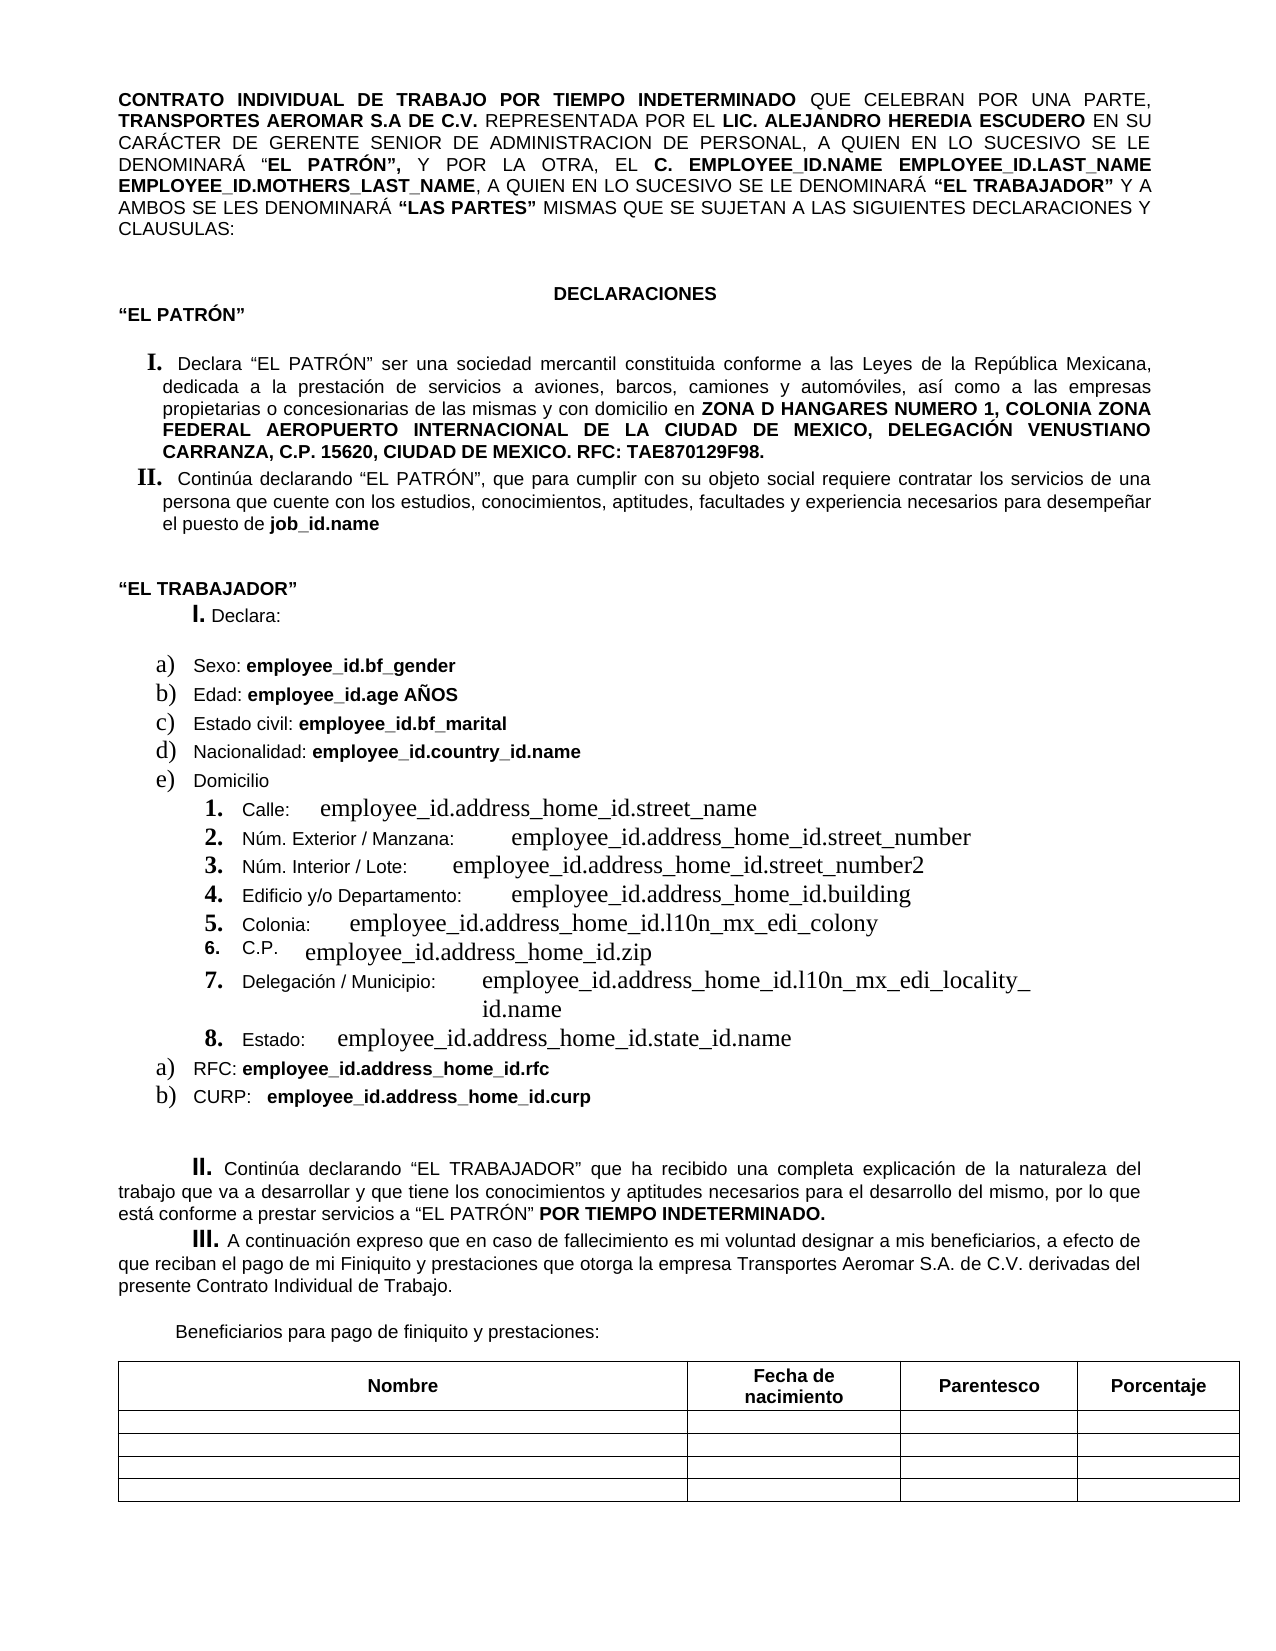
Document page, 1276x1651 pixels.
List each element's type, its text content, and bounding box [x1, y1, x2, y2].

table_header Calle: [193, 793, 308, 822]
list CURP: employee_id.address_home_id.curp [156, 1081, 1152, 1109]
text II. Continúa declarando “EL TRABAJADOR” que ha recibido una completa explicación de la naturaleza del trabajo que va a desarrollar y que tiene los conocimientos y aptitudes necesarios para el desarrollo del mismo, por lo que está conforme a prestar servicios a “EL PATRÓN” POR TIEMPO INDETERMINADO. [118, 1152, 1141, 1224]
list Continúa declarando “EL PATRÓN”, que para cumplir con su objeto social requiere contratar los servicios de una persona que cuente con los estudios, conocimientos, aptitudes, facultades y experiencia necesarios para desempeñar el puesto de job_id.name [162, 462, 1152, 534]
table_cell employee_id.address_home_id.street_number2 [441, 851, 1045, 879]
text I. Declara: [118, 599, 1152, 628]
list Edad: employee_id.age AÑOS [156, 678, 1152, 707]
table_header Fecha de nacimiento [688, 1362, 900, 1410]
table_cell [901, 1434, 1077, 1456]
table_cell [1078, 1411, 1239, 1433]
table_cell [119, 1434, 687, 1456]
table_cell [901, 1457, 1077, 1478]
text CONTRATO INDIVIDUAL DE TRABAJO POR TIEMPO INDETERMINADO QUE CELEBRAN POR UNA PARTE, TRANSPORTES AEROMAR S.A DE C.V. REPRESENTADA POR EL LIC. ALEJANDRO HEREDIA ESCUDERO EN SU CARÁCTER DE GERENTE SENIOR DE ADMINISTRACION DE PERSONAL, A QUIEN EN LO SUCESIVO SE LE DENOMINARÁ “EL PATRÓN”, Y POR LA OTRA, EL C. employee_id.name employee_id.last_name employee_id.mothers_last_name, A QUIEN EN LO SUCESIVO SE LE DENOMINARÁ “EL TRABAJADOR” Y A AMBOS SE LES DENOMINARÁ “LAS PARTES” MISMAS QUE SE SUJETAN A LAS SIGUIENTES DECLARACIONES Y CLAUSULAS: [118, 89, 1152, 239]
table_cell employee_id.address_home_id.zip [294, 937, 1045, 966]
list RFC: employee_id.address_home_id.rfc [156, 1052, 1152, 1081]
table_cell employee_id.address_home_id.building [500, 879, 1045, 908]
list Estado civil: employee_id.bf_marital [156, 707, 1152, 736]
table_header Parentesco [901, 1362, 1077, 1410]
subtitle Beneficiarios para pago de finiquito y prestaciones: [118, 1321, 1152, 1343]
table_cell [688, 1479, 900, 1501]
table_cell [688, 1434, 900, 1456]
text DECLARACIONES [118, 283, 1152, 304]
text “EL TRABAJADOR” [118, 577, 1152, 599]
text III. A continuación expreso que en caso de fallecimiento es mi voluntad designar a mis beneficiarios, a efecto de que reciban el pago de mi Finiquito y prestaciones que otorga la empresa Transportes Aeromar S.A. de C.V. derivadas del presente Contrato Individual de Trabajo. [118, 1224, 1141, 1296]
table_cell employee_id.address_home_id.state_id.name [326, 1023, 1045, 1052]
table_cell [119, 1479, 687, 1501]
table_cell Colonia: [193, 908, 338, 937]
table_header Nombre [119, 1362, 687, 1410]
table_cell employee_id.address_home_id.l10n_mx_edi_locality_id.name [471, 966, 1045, 1023]
table_cell [119, 1411, 687, 1433]
table_cell [901, 1411, 1077, 1433]
table_cell employee_id.address_home_id.street_number [500, 822, 1045, 851]
table_header Porcentaje [1078, 1362, 1239, 1410]
table_cell Edificio y/o Departamento: [193, 879, 500, 908]
table_cell [688, 1411, 900, 1433]
text “EL PATRÓN” [118, 304, 1152, 326]
list Sexo: employee_id.bf_gender [156, 649, 1152, 678]
table_cell Delegación / Municipio: [193, 966, 471, 1023]
table_cell Núm. Interior / Lote: [193, 851, 441, 879]
list Domicilio [156, 764, 1152, 793]
table_cell [1078, 1434, 1239, 1456]
table_cell [901, 1479, 1077, 1501]
table_cell [1078, 1479, 1239, 1501]
table_cell [688, 1457, 900, 1478]
table_cell Núm. Exterior / Manzana: [193, 822, 500, 851]
table_header employee_id.address_home_id.street_name [309, 793, 1045, 822]
table_cell [119, 1457, 687, 1478]
table_cell C.P. [193, 937, 294, 966]
table_cell employee_id.address_home_id.l10n_mx_edi_colony [338, 908, 1045, 937]
list Nacionalidad: employee_id.country_id.name [156, 736, 1152, 764]
table_cell Estado: [193, 1023, 326, 1052]
list Declara “EL PATRÓN” ser una sociedad mercantil constituida conforme a las Leyes de la República Mexicana, dedicada a la prestación de servicios a aviones, barcos, camiones y automóviles, así como a las empresas propietarias o concesionarias de las mismas y con domicilio en ZONA D HANGARES NUMERO 1, COLONIA ZONA FEDERAL AEROPUERTO INTERNACIONAL DE LA CIUDAD DE MEXICO, DELEGACIÓN VENUSTIANO CARRANZA, C.P. 15620, CIUDAD DE MEXICO. RFC: TAE870129F98. [162, 347, 1152, 462]
table_cell [1078, 1457, 1239, 1478]
